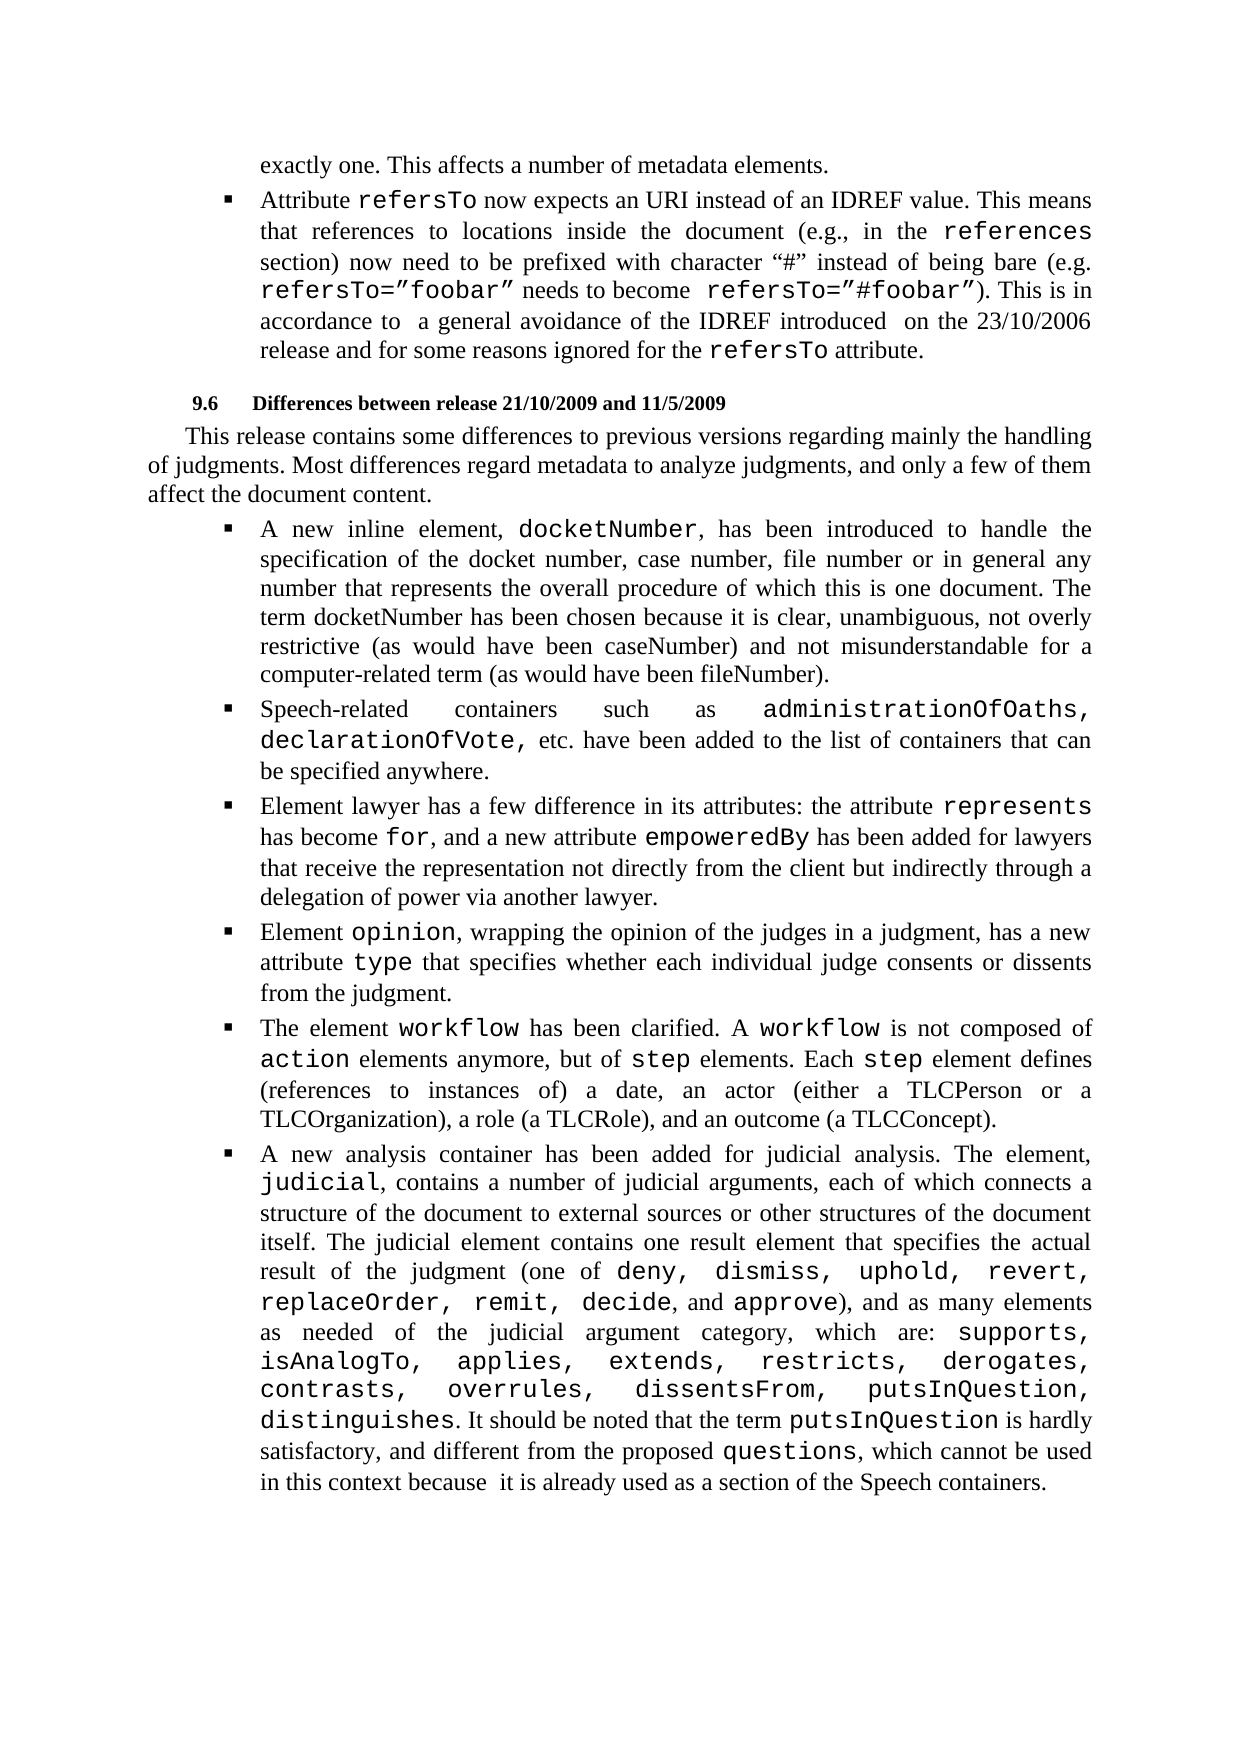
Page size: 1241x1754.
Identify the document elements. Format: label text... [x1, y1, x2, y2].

list The element workflow has been clarified. A workflow is not composed of action elements anymore, but of step elements. Each step element defines (references to instances of) a date, an actor (either a TLCPerson or a TLCOrganization), a role (a TLCRole), and an outcome (a TLCConcept). [222, 1013, 1092, 1132]
list Speech-related containers such as administrationOfOaths, declarationOfVote, etc. have been added to the list of containers that can be specified anywhere. [222, 694, 1092, 785]
list Element lawyer has a few difference in its attributes: the attribute represents has become for, and a new attribute empoweredBy has been added for lawyers that receive the representation not directly from the client but indirectly through a delegation of power via another lawyer. [222, 791, 1092, 910]
list A new inline element, docketNumber, has been introduced to handle the specification of the docket number, case number, file number or in general any number that represents the overall procedure of which this is one document. The term docketNumber has been chosen because it is clear, unambiguous, not overly restrictive (as would have been caseNumber) and not misunderstandable for a computer-related term (as would have been fileNumber). [222, 514, 1092, 688]
subtitle Differences between release 21/10/2009 and 11/5/2009 [192, 391, 1092, 415]
list Attribute refersTo now expects an URI instead of an IDREF value. This means that references to locations inside the document (e.g., in the references section) now need to be prefixed with character “#” instead of being bare (e.g. refersTo=”foobar” needs to become refersTo=”#foobar”). This is in accordance to a general avoidance of the IDREF introduced on the 23/10/2006 release and for some reasons ignored for the refersTo attribute. [222, 185, 1092, 366]
text This release contains some differences to previous versions regarding mainly the handling of judgments. Most differences regard metadata to analyze judgments, and only a few of them affect the document content. [148, 421, 1092, 507]
list Element opinion, wrapping the opinion of the judges in a judgment, has a new attribute type that specifies whether each individual judge consents or dissents from the judgment. [222, 917, 1092, 1007]
list exactly one. This affects a number of metadata elements. [222, 150, 1092, 179]
list A new analysis container has been added for judicial analysis. The element, judicial, contains a number of judicial arguments, each of which connects a structure of the document to external sources or other structures of the document itself. The judicial element contains one result element that specifies the actual result of the judgment (one of deny, dismiss, uphold, revert, replaceOrder, remit, decide, and approve), and as many elements as needed of the judicial argument category, which are: supports, isAnalogTo, applies, extends, restricts, derogates, contrasts, overrules, dissentsFrom, putsInQuestion, distinguishes. It should be noted that the term putsInQuestion is hardly satisfactory, and different from the proposed questions, which cannot be used in this context because it is already used as a section of the Speech containers. [222, 1139, 1092, 1495]
